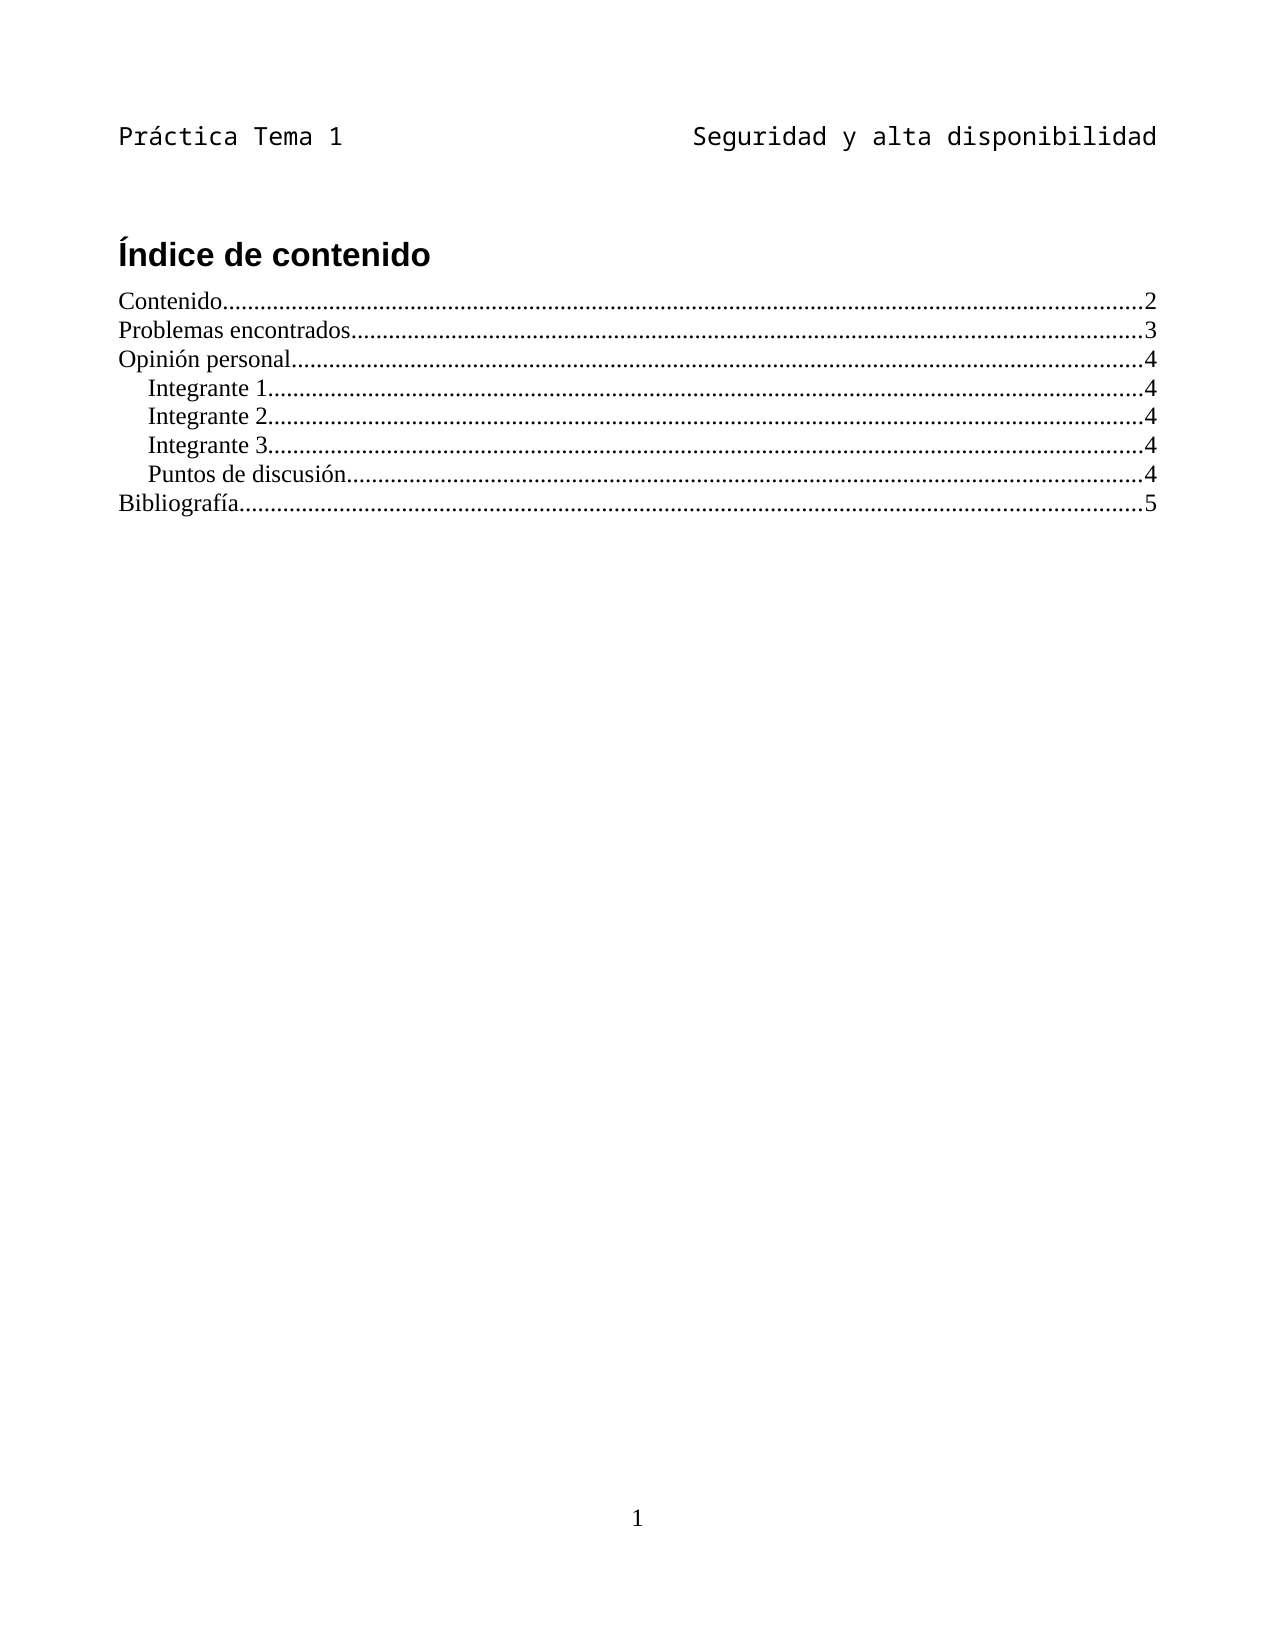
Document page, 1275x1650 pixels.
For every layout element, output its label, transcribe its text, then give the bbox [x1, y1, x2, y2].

text Contenido 2 [118, 286, 1157, 315]
text Integrante 2 4 [148, 401, 1157, 430]
text Bibliografía 5 [118, 488, 1157, 516]
text Problemas encontrados 3 [118, 315, 1157, 344]
text Integrante 1 4 [148, 373, 1157, 401]
text Opinión personal 4 [118, 344, 1157, 373]
subtitle Índice de contenido [118, 235, 1157, 274]
text Puntos de discusión 4 [148, 459, 1157, 488]
text Integrante 3 4 [148, 430, 1157, 459]
